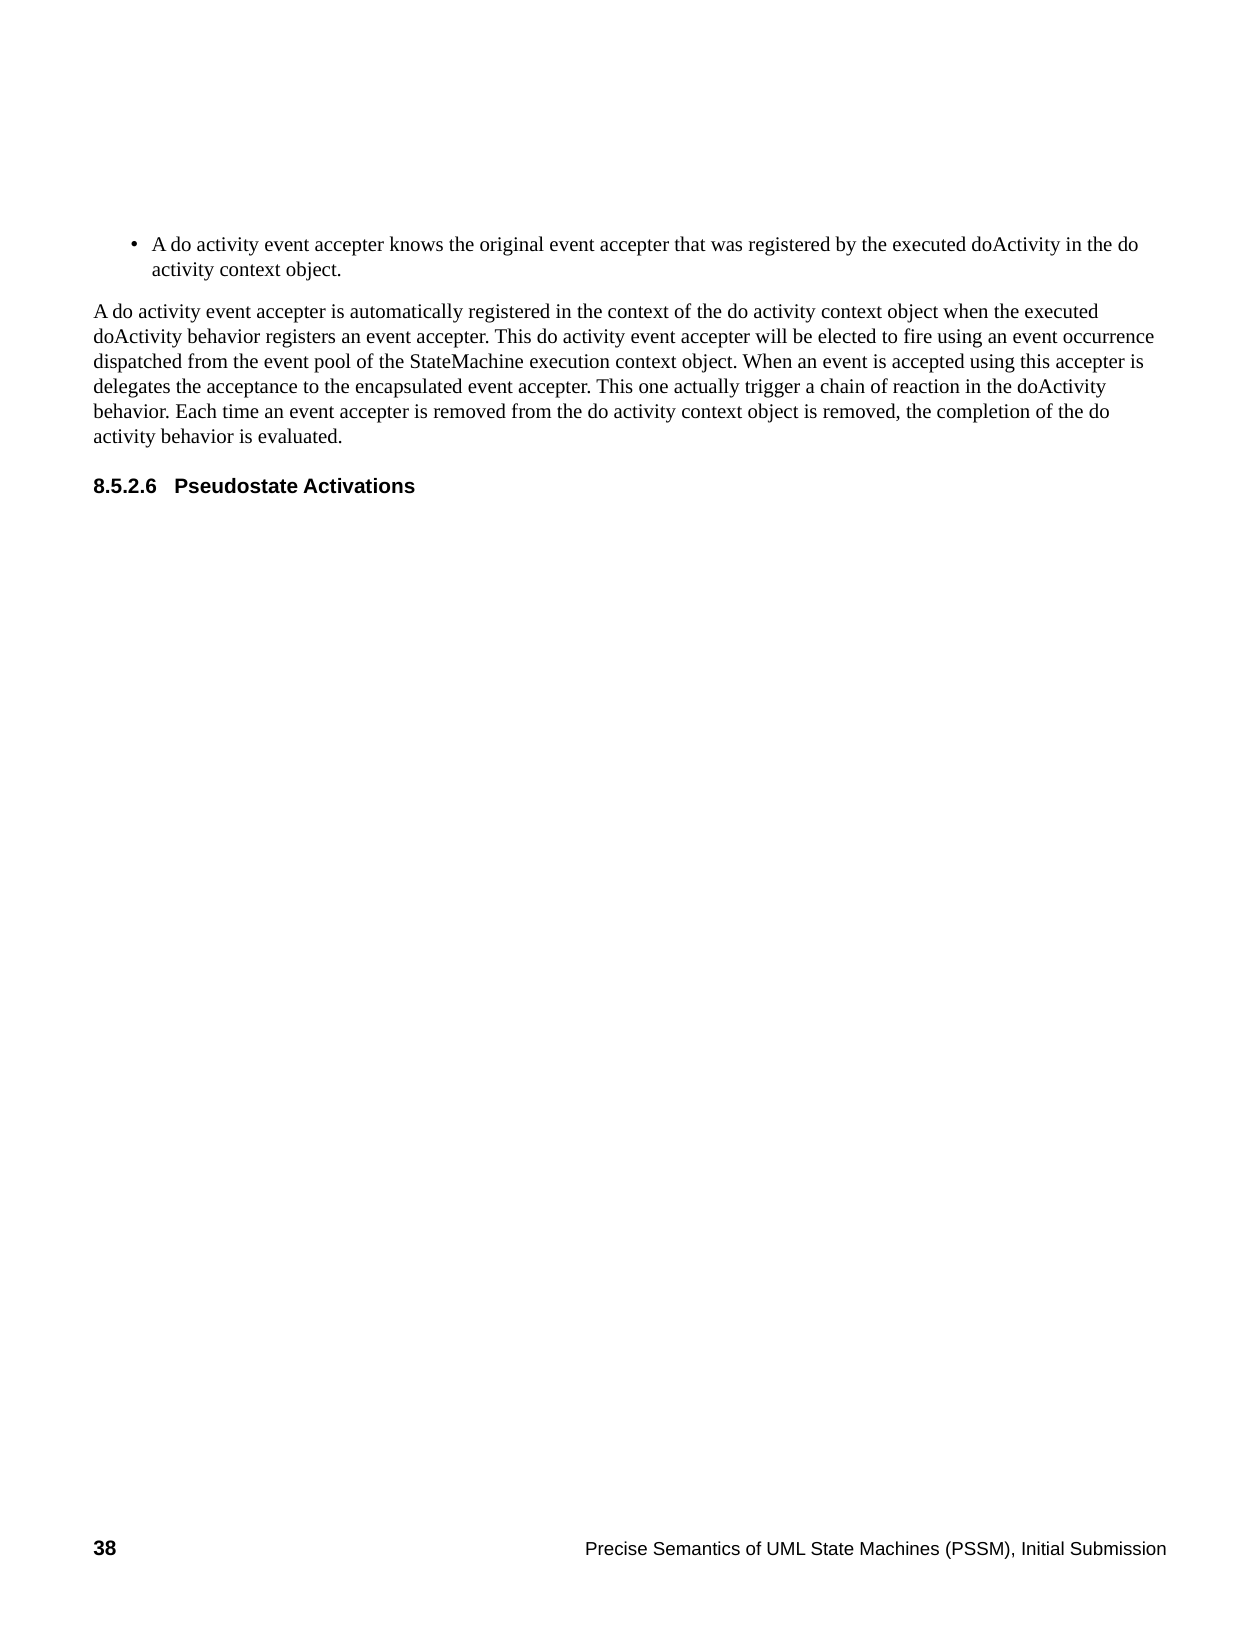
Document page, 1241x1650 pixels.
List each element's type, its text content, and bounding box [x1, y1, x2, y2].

subtitle Pseudostate Activations [93, 473, 1164, 498]
text A do activity event accepter is automatically registered in the context of the do activity context object when the executed doActivity behavior registers an event accepter. This do activity event accepter will be elected to fire using an event occurrence dispatched from the event pool of the StateMachine execution context object. When an event is accepted using this accepter is delegates the acceptance to the encapsulated event accepter. This one actually trigger a chain of reaction in the doActivity behavior. Each time an event accepter is removed from the do activity context object is removed, the completion of the do activity behavior is evaluated. [93, 298, 1164, 448]
list A do activity event accepter knows the original event accepter that was registered by the executed doActivity in the do activity context object. [131, 231, 1164, 281]
